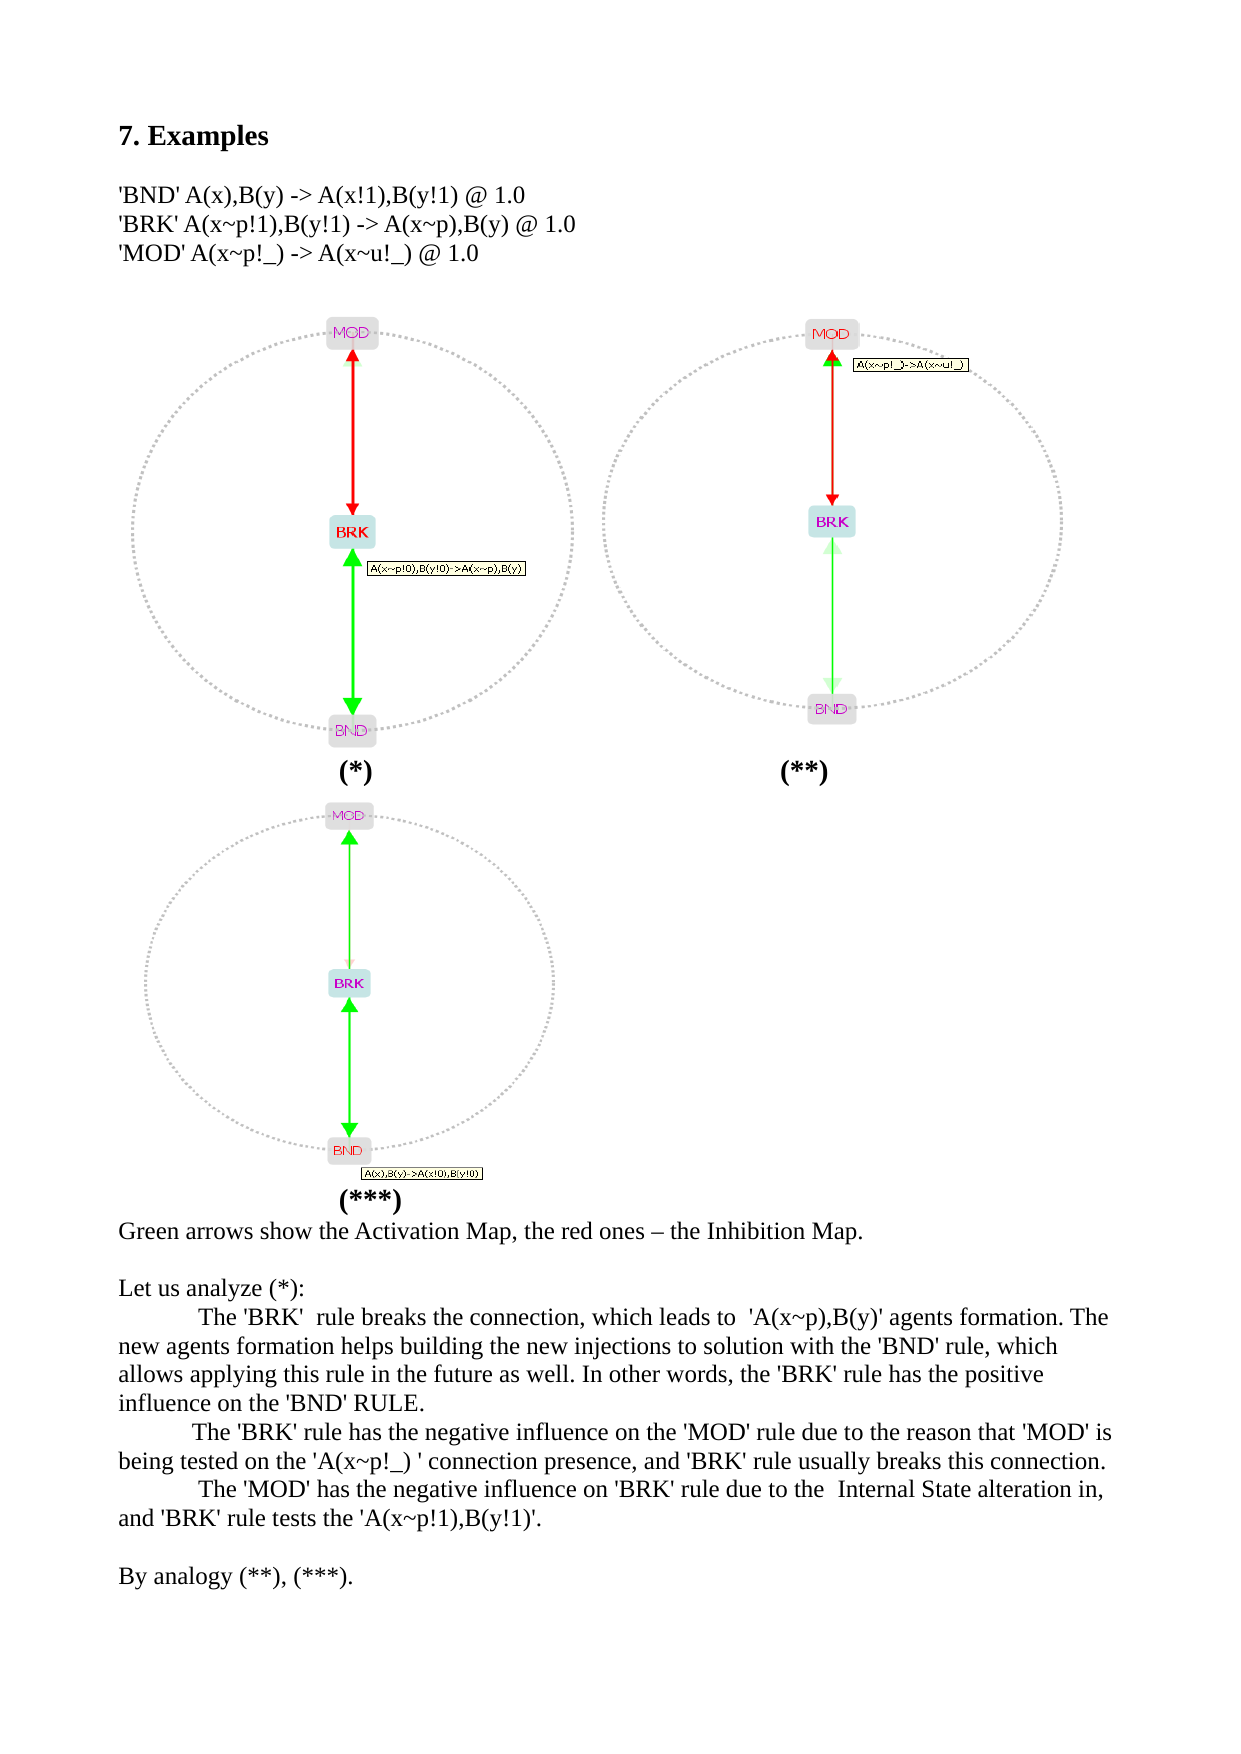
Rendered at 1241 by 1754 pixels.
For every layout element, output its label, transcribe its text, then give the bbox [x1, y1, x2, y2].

text 'MOD' A(x~p!_) -> A(x~u!_) @ 1.0 [118, 238, 1122, 267]
text (*) (**) [118, 300, 1122, 786]
text The 'MOD' has the negative influence on 'BRK' rule due to the Internal State alteration in, and 'BRK' rule tests the 'A(x~p!1),B(y!1)'. [118, 1474, 1122, 1532]
text (***) [118, 786, 1122, 1216]
text Green arrows show the Activation Map, the red ones – the Inhibition Map. [118, 1216, 1122, 1244]
text The 'BRK' rule has the negative influence on the 'MOD' rule due to the reason that 'MOD' is being tested on the 'A(x~p!_) ' connection presence, and 'BRK' rule usually breaks this connection. [118, 1417, 1122, 1474]
text By analogy (**), (***). [118, 1561, 1122, 1589]
text 'BND' A(x),B(y) -> A(x!1),B(y!1) @ 1.0 [118, 180, 1122, 209]
text 'BRK' A(x~p!1),B(y!1) -> A(x~p),B(y) @ 1.0 [118, 209, 1122, 238]
text Let us analyze (*): [118, 1273, 1122, 1302]
text The 'BRK' rule breaks the connection, which leads to 'A(x~p),B(y)' agents formation. The new agents formation helps building the new injections to solution with the 'BND' rule, which allows applying this rule in the future as well. In other words, the 'BRK' rule has the positive influence on the 'BND' RULE. [118, 1302, 1122, 1417]
text 7. Examples [118, 118, 1122, 152]
